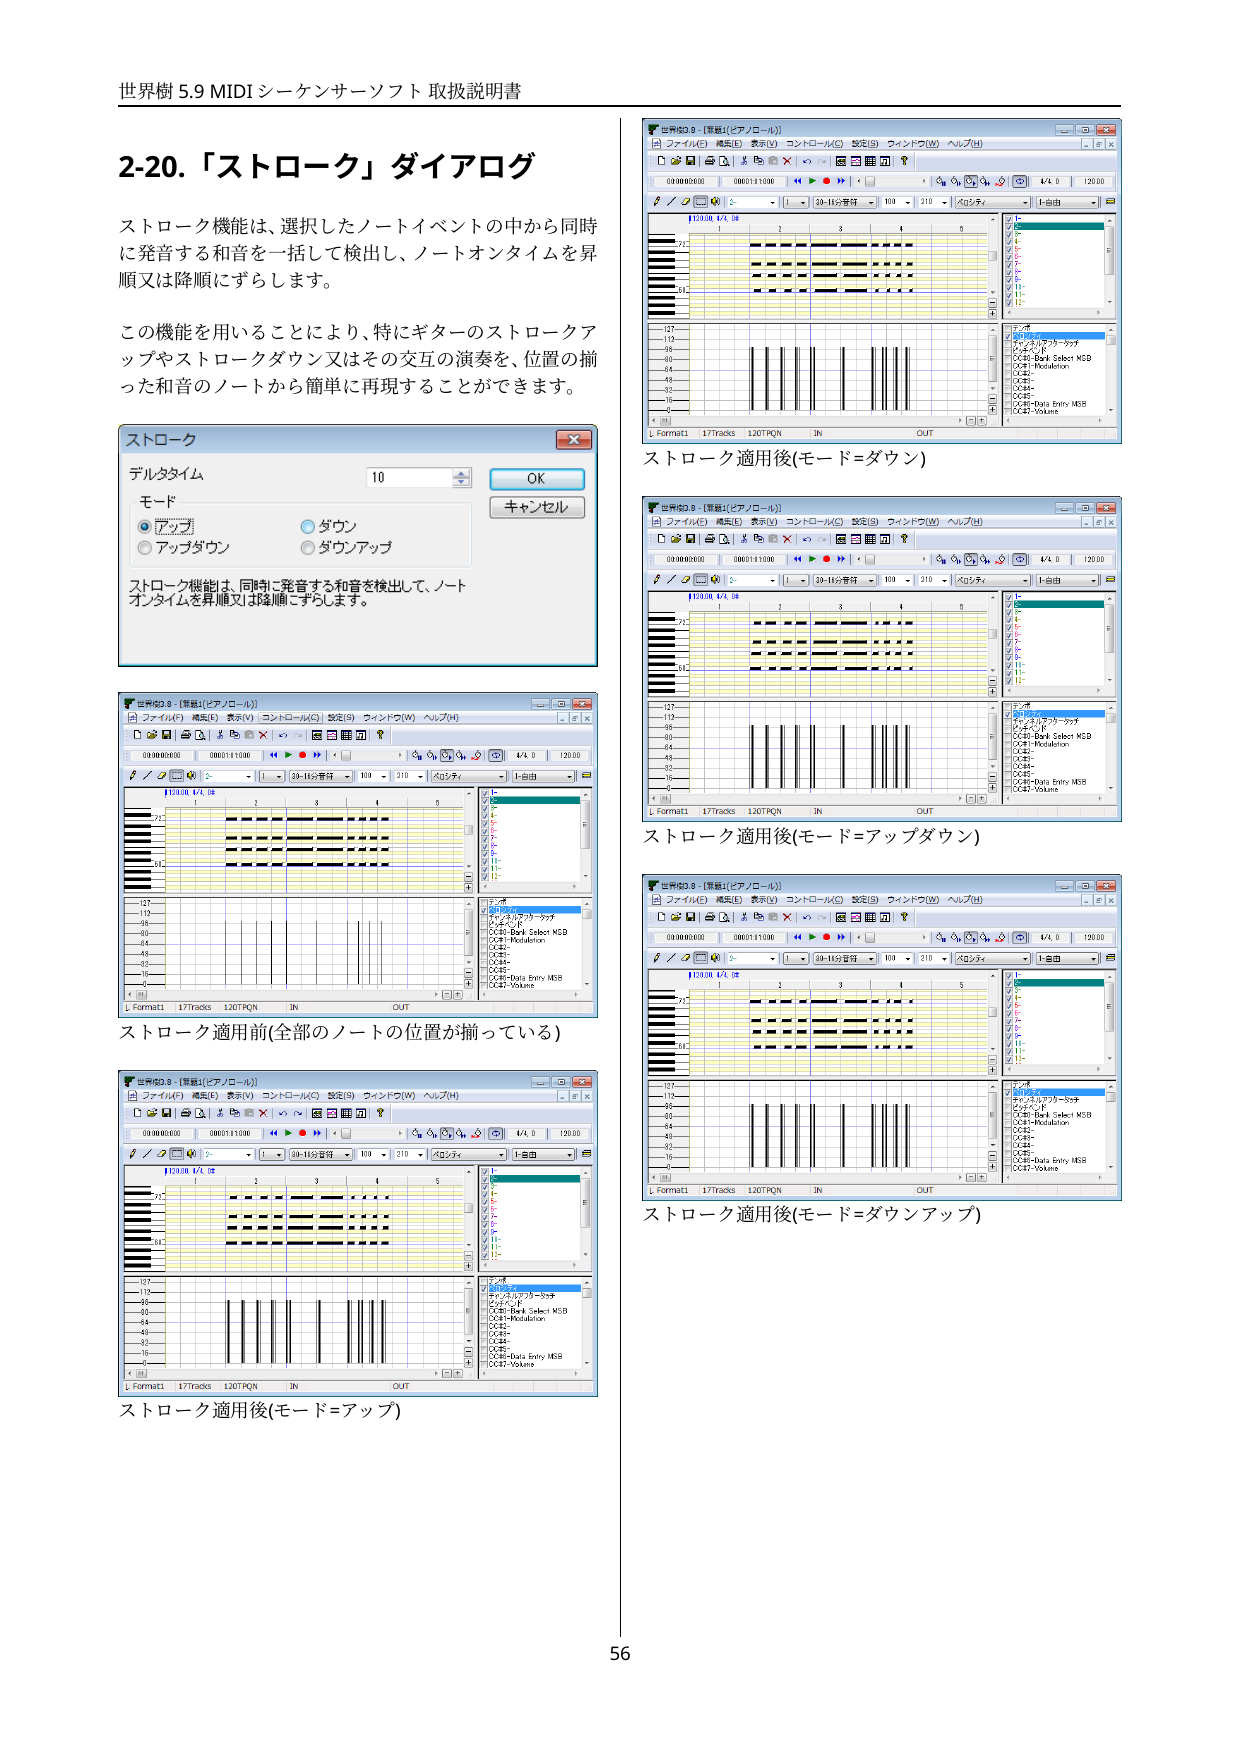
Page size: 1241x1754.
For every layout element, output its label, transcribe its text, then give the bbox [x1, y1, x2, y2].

text ストローク適用前(全部のノートの位置が揃っている) [118, 1018, 598, 1045]
text ストローク機能は、選択したノートイベントの中から同時に発音する和音を一括して検出し、ノートオンタイムを昇順又は降順にずらします。 [118, 212, 598, 292]
picture [118, 1070, 598, 1397]
picture [118, 424, 598, 667]
text ストローク適用後(モード=アップダウン) [642, 822, 1122, 849]
text ストローク適用後(モード=アップ) [118, 1397, 598, 1423]
text ストローク適用後(モード=ダウンアップ) [642, 1201, 1122, 1227]
picture [642, 874, 1122, 1201]
text この機能を用いることにより、特にギターのストロークアップやストロークダウン又はその交互の演奏を、位置の揃った和音のノートから簡単に再現することができます。 [118, 318, 598, 399]
picture [642, 118, 1122, 444]
text ストローク適用後(モード=ダウン) [642, 444, 1122, 471]
subtitle 2-20.「ストローク」ダイアログ [118, 144, 598, 186]
picture [118, 692, 598, 1018]
picture [642, 496, 1122, 822]
